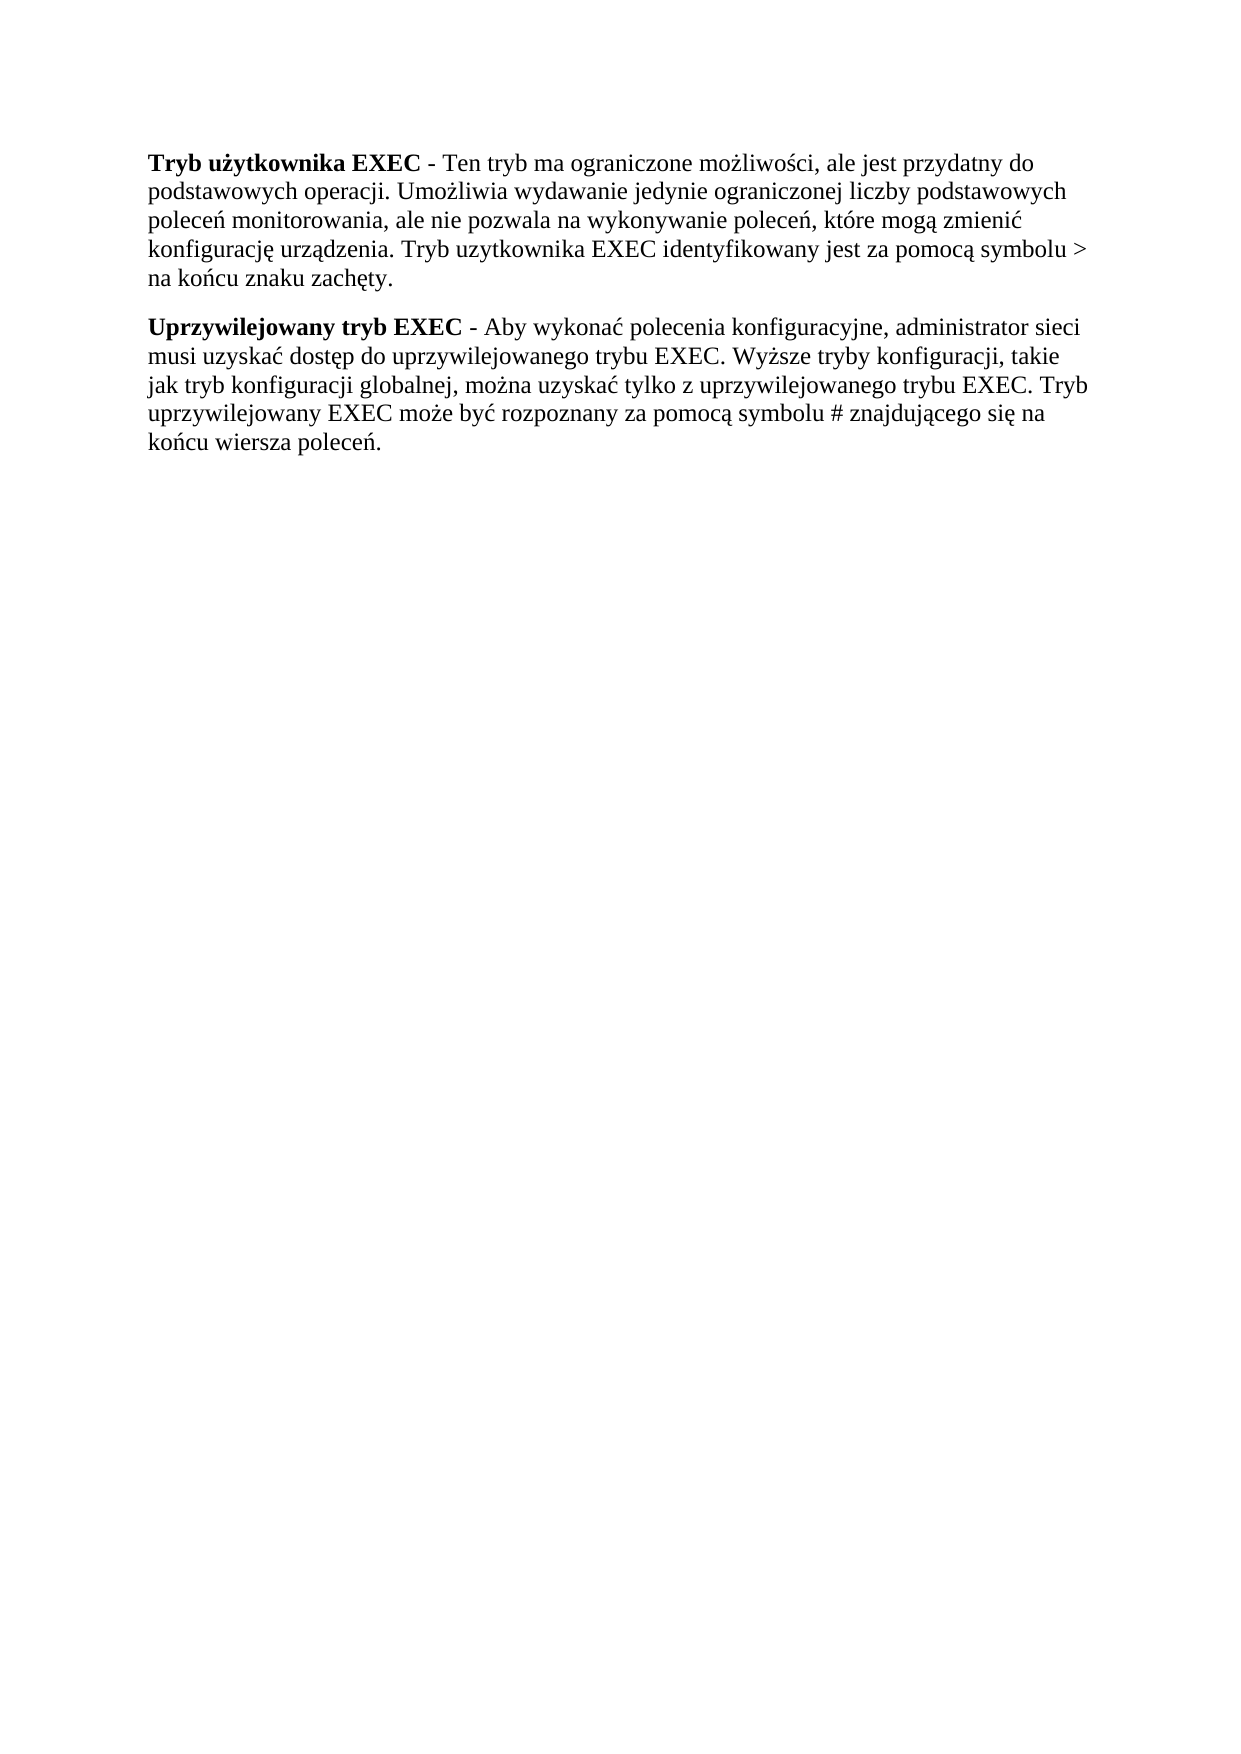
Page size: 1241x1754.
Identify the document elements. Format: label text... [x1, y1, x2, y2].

text Tryb użytkownika EXEC - Ten tryb ma ograniczone możliwości, ale jest przydatny do podstawowych operacji. Umożliwia wydawanie jedynie ograniczonej liczby podstawowych poleceń monitorowania, ale nie pozwala na wykonywanie poleceń, które mogą zmienić konfigurację urządzenia. Tryb uzytkownika EXEC identyfikowany jest za pomocą symbolu > na końcu znaku zachęty. [148, 148, 1093, 291]
text Uprzywilejowany tryb EXEC - Aby wykonać polecenia konfiguracyjne, administrator sieci musi uzyskać dostęp do uprzywilejowanego trybu EXEC. Wyższe tryby konfiguracji, takie jak tryb konfiguracji globalnej, można uzyskać tylko z uprzywilejowanego trybu EXEC. Tryb uprzywilejowany EXEC może być rozpoznany za pomocą symbolu # znajdującego się na końcu wiersza poleceń. [148, 312, 1093, 456]
